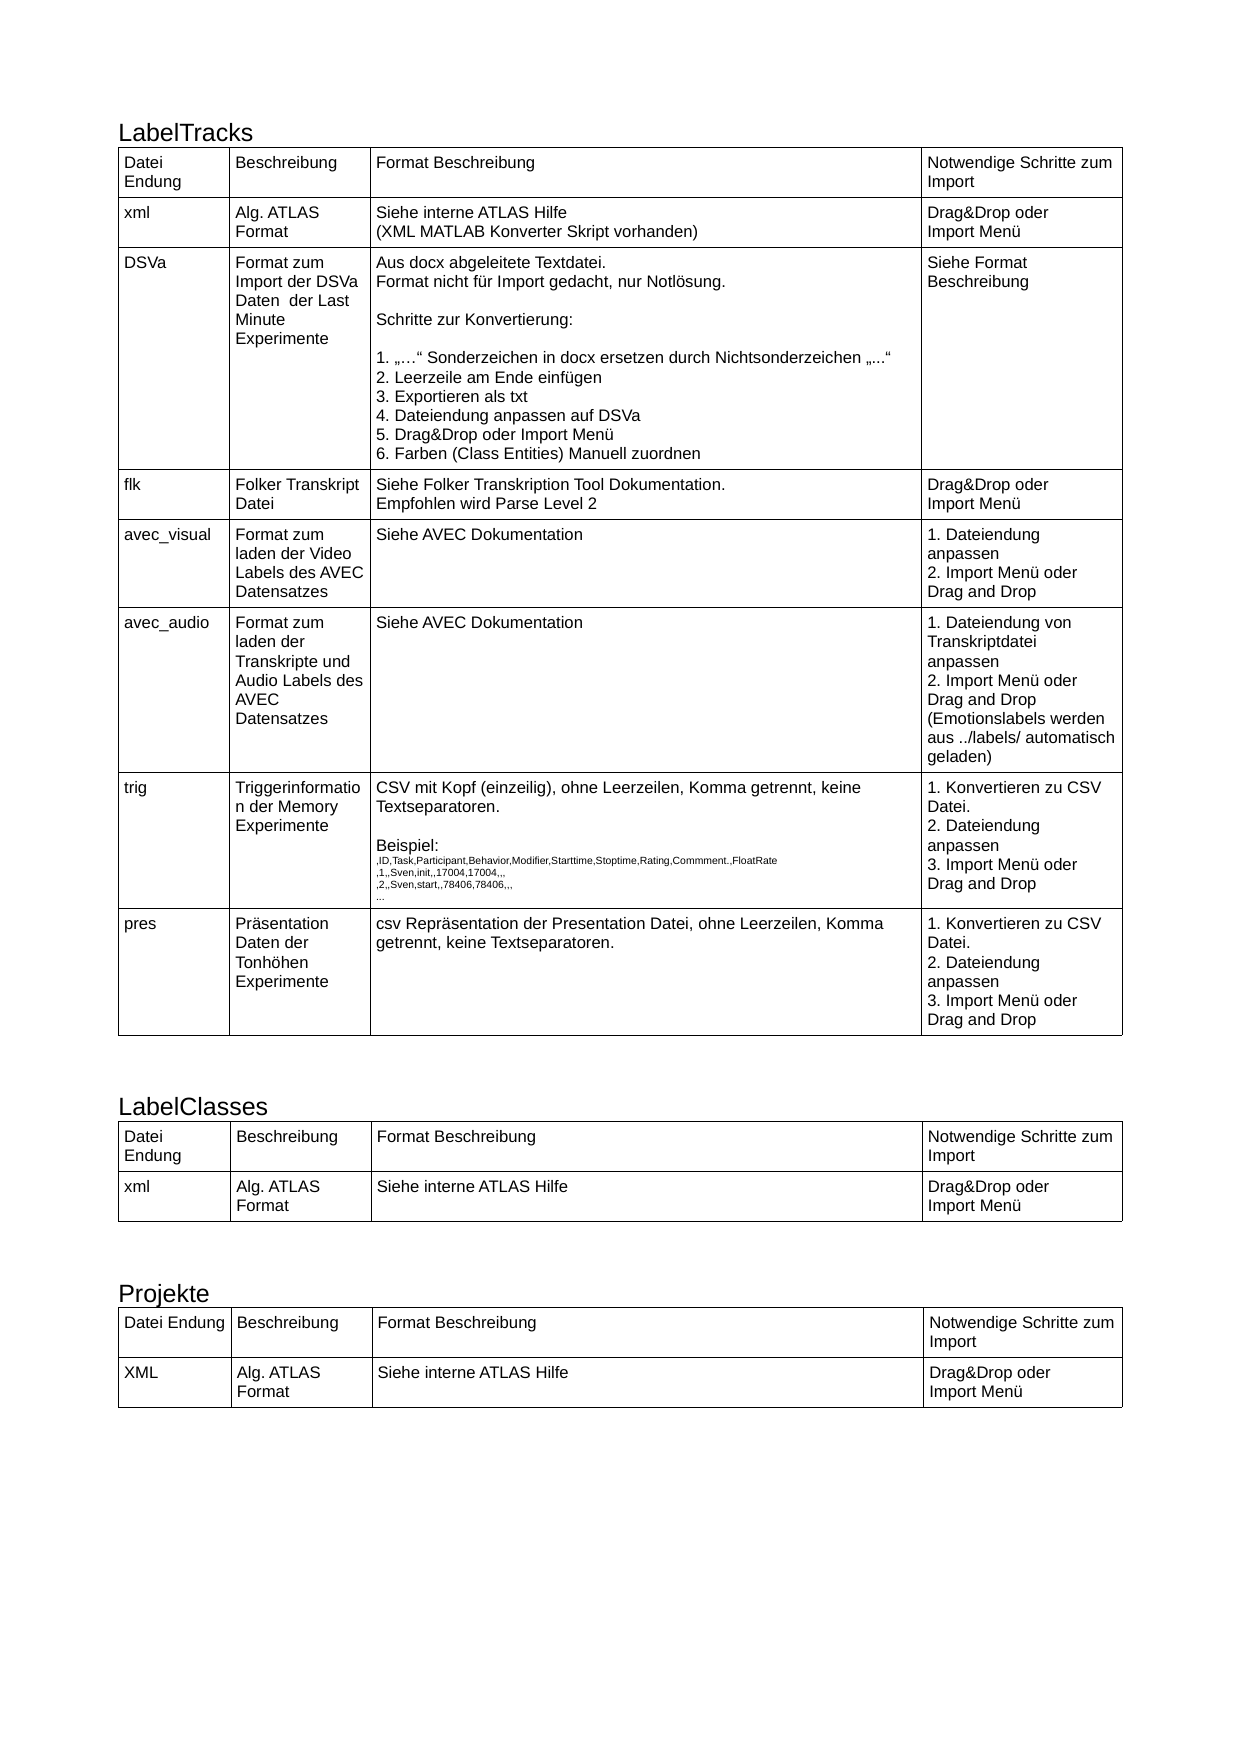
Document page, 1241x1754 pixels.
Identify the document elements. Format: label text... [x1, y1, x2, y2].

table_cell avec_audio [119, 608, 229, 772]
table_header Beschreibung [231, 1122, 371, 1171]
table_cell Siehe interne ATLAS Hilfe (XML MATLAB Konverter Skript vorhanden) [371, 198, 921, 247]
table_cell Format zum laden der Video Labels des AVEC Datensatzes [230, 520, 370, 607]
table_header Datei Endung [119, 1308, 231, 1357]
table_cell Triggerinformation der Memory Experimente [230, 773, 370, 908]
table_header Beschreibung [232, 1308, 372, 1357]
table_header Notwendige Schritte zum Import [924, 1308, 1122, 1357]
table_cell Alg. ATLAS Format [232, 1358, 372, 1407]
table_cell Drag&Drop oder Import Menü [923, 1172, 1122, 1221]
table_cell 1. Konvertieren zu CSV Datei. 2. Dateiendung anpassen 3. Import Menü oder Drag and Drop [922, 773, 1122, 908]
table_cell Drag&Drop oder Import Menü [924, 1358, 1122, 1407]
table_header Datei Endung [119, 148, 229, 197]
table_header Format Beschreibung [371, 148, 921, 197]
table_cell Präsentation Daten der Tonhöhen Experimente [230, 909, 370, 1035]
table_cell XML [119, 1358, 231, 1407]
table_header Datei Endung [119, 1122, 230, 1171]
table_cell pres [119, 909, 229, 1035]
table_header Format Beschreibung [373, 1308, 923, 1357]
table_cell Folker Transkript Datei [230, 470, 370, 519]
table_cell 1. Konvertieren zu CSV Datei. 2. Dateiendung anpassen 3. Import Menü oder Drag and Drop [922, 909, 1122, 1035]
text Projekte [118, 1278, 1122, 1307]
table_cell Alg. ATLAS Format [231, 1172, 371, 1221]
table_cell Siehe interne ATLAS Hilfe [372, 1172, 922, 1221]
table_cell Siehe AVEC Dokumentation [371, 608, 921, 772]
table_cell Drag&Drop oder Import Menü [922, 470, 1122, 519]
table_cell Drag&Drop oder Import Menü [922, 198, 1122, 247]
table_cell Siehe AVEC Dokumentation [371, 520, 921, 607]
table_cell Siehe Folker Transkription Tool Dokumentation. Empfohlen wird Parse Level 2 [371, 470, 921, 519]
table_header Notwendige Schritte zum Import [922, 148, 1122, 197]
table_cell avec_visual [119, 520, 229, 607]
table_cell csv Repräsentation der Presentation Datei, ohne Leerzeilen, Komma getrennt, keine Textseparatoren. [371, 909, 921, 1035]
table_cell Siehe interne ATLAS Hilfe [373, 1358, 923, 1407]
text LabelClasses [118, 1092, 1122, 1121]
table_cell Alg. ATLAS Format [230, 198, 370, 247]
table_cell flk [119, 470, 229, 519]
table_cell Siehe Format Beschreibung [922, 248, 1122, 469]
table_cell trig [119, 773, 229, 908]
table_cell Format zum Import der DSVa Daten der Last Minute Experimente [230, 248, 370, 469]
table_cell xml [119, 1172, 230, 1221]
table_cell 1. Dateiendung von Transkriptdatei anpassen 2. Import Menü oder Drag and Drop (Emotionslabels werden aus ../labels/ automatisch geladen) [922, 608, 1122, 772]
table_cell CSV mit Kopf (einzeilig), ohne Leerzeilen, Komma getrennt, keine Textseparatoren. Beispiel: ,ID,Task,Participant,Behavior,Modifier,Starttime,Stoptime,Rating,Commment.,FloatRate ,1,,Sven,init,,17004,17004,,, ,2,,Sven,start,,78406,78406,,, ... [371, 773, 921, 908]
text LabelTracks [118, 118, 1122, 147]
table_header Notwendige Schritte zum Import [923, 1122, 1122, 1171]
table_cell Aus docx abgeleitete Textdatei. Format nicht für Import gedacht, nur Notlösung. Schritte zur Konvertierung: 1. „…“ Sonderzeichen in docx ersetzen durch Nichtsonderzeichen „...“ 2. Leerzeile am Ende einfügen 3. Exportieren als txt 4. Dateiendung anpassen auf DSVa 5. Drag&Drop oder Import Menü 6. Farben (Class Entities) Manuell zuordnen [371, 248, 921, 469]
table_cell DSVa [119, 248, 229, 469]
table_header Format Beschreibung [372, 1122, 922, 1171]
table_cell Format zum laden der Transkripte und Audio Labels des AVEC Datensatzes [230, 608, 370, 772]
table_header Beschreibung [230, 148, 370, 197]
table_cell xml [119, 198, 229, 247]
table_cell 1. Dateiendung anpassen 2. Import Menü oder Drag and Drop [922, 520, 1122, 607]
